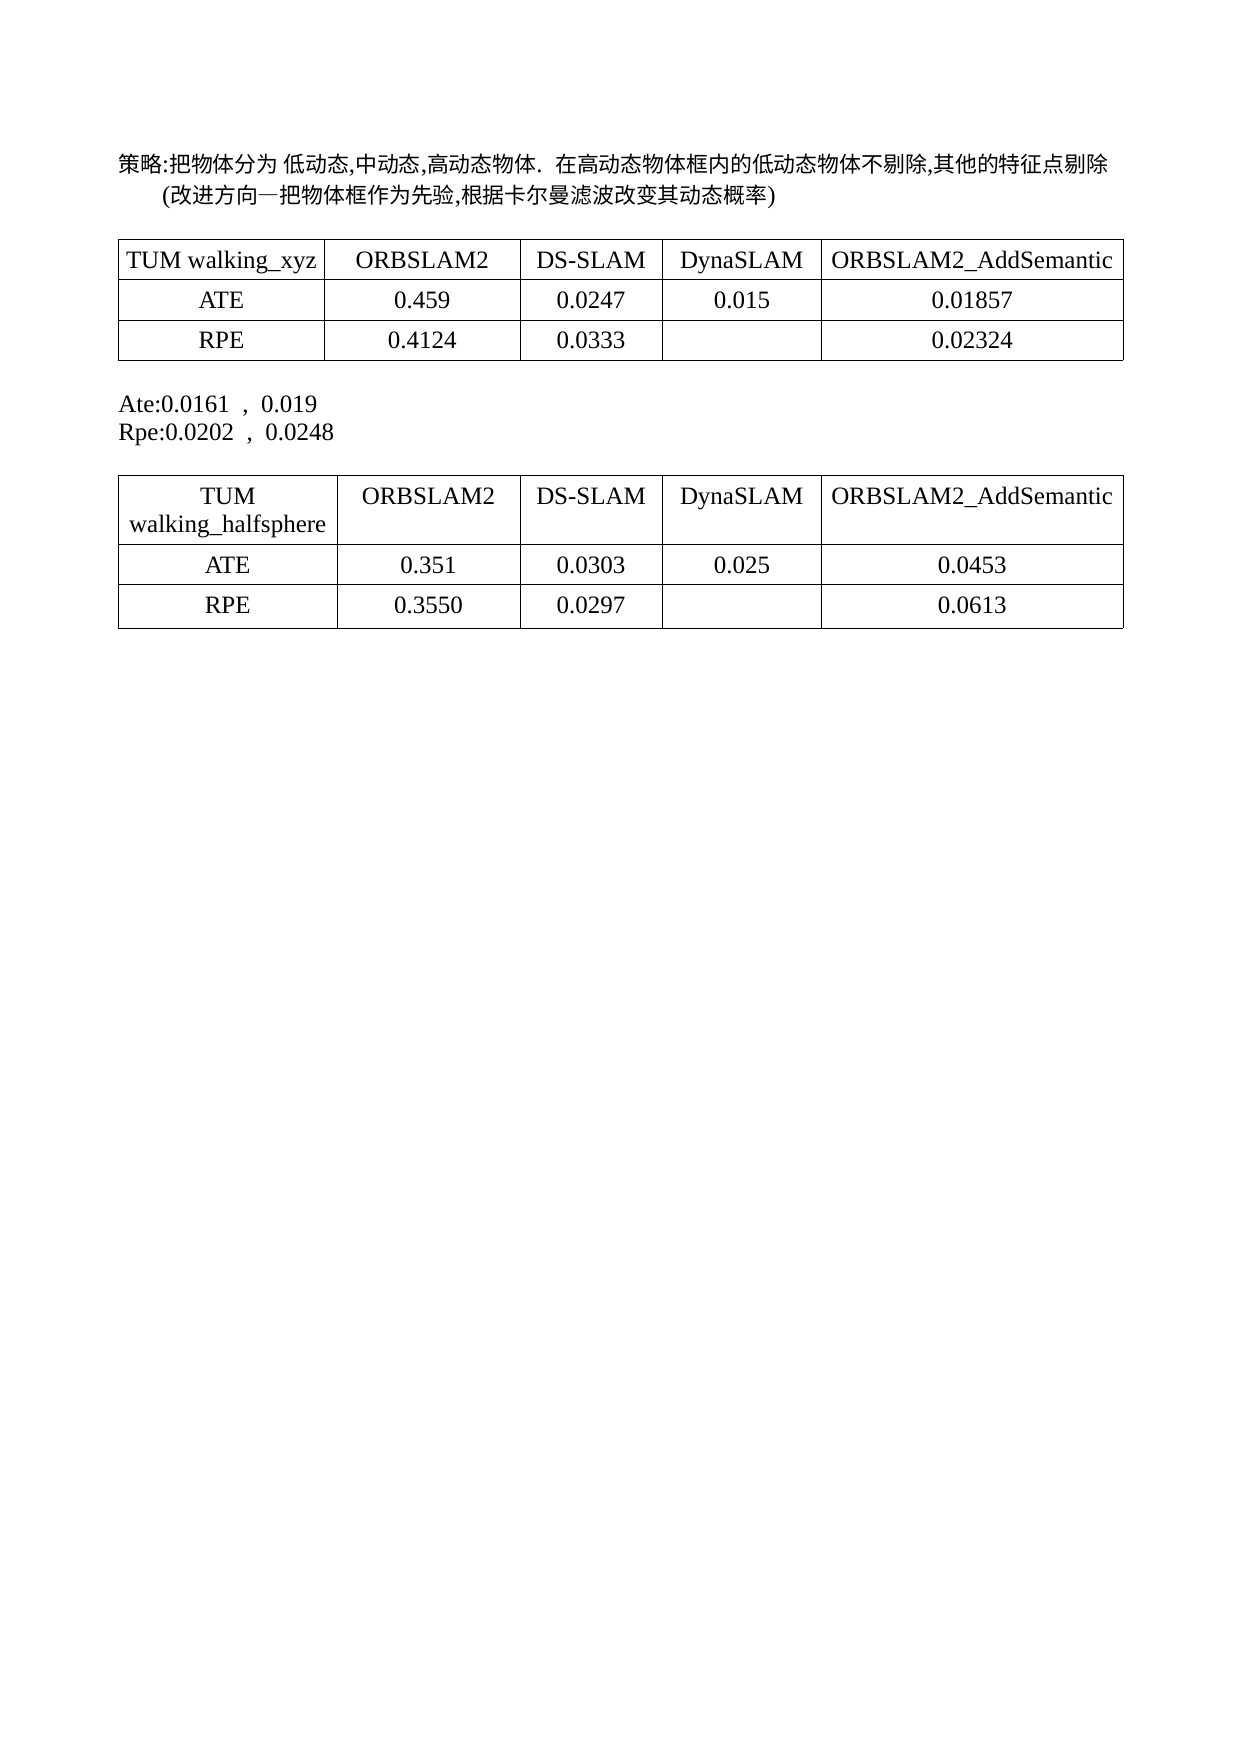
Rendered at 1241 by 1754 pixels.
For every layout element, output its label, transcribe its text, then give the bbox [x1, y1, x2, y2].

table_cell ATE [119, 545, 337, 584]
table_header ORBSLAM2 [338, 476, 520, 544]
table_cell 0.0453 [822, 545, 1123, 584]
table_cell 0.025 [663, 545, 821, 584]
table_cell ATE [119, 280, 324, 319]
table_cell 0.02324 [822, 321, 1123, 360]
table_header DS-SLAM [521, 240, 662, 279]
table_header ORBSLAM2_AddSemantic [822, 476, 1123, 544]
table_cell 0.0333 [521, 321, 662, 360]
table_header DynaSLAM [663, 240, 821, 279]
text 策略:把物体分为 低动态,中动态,高动态物体. 在高动态物体框内的低动态物体不剔除,其他的特征点剔除 [118, 147, 1122, 178]
table_header DS-SLAM [521, 476, 662, 544]
table_cell 0.01857 [822, 280, 1123, 319]
table_cell 0.459 [325, 280, 520, 319]
table_cell [663, 321, 821, 360]
table_header DynaSLAM [663, 476, 821, 544]
table_cell [663, 585, 821, 628]
table_cell 0.0613 [822, 585, 1123, 628]
table_cell 0.3550 [338, 585, 520, 628]
table_cell 0.0297 [521, 585, 662, 628]
table_header ORBSLAM2_AddSemantic [822, 240, 1123, 279]
table_header ORBSLAM2 [325, 240, 520, 279]
text Rpe:0.0202 , 0.0248 [118, 417, 1122, 446]
table_cell 0.015 [663, 280, 821, 319]
table_cell 0.0303 [521, 545, 662, 584]
table_cell 0.4124 [325, 321, 520, 360]
text Ate:0.0161 , 0.019 [118, 389, 1122, 417]
table_cell RPE [119, 585, 337, 628]
table_cell 0.0247 [521, 280, 662, 319]
table_cell RPE [119, 321, 324, 360]
table_header TUM walking_halfsphere [119, 476, 337, 544]
table_cell 0.351 [338, 545, 520, 584]
table_header TUM walking_xyz [119, 240, 324, 279]
text (改进方向—把物体框作为先验,根据卡尔曼滤波改变其动态概率) [118, 178, 1122, 210]
